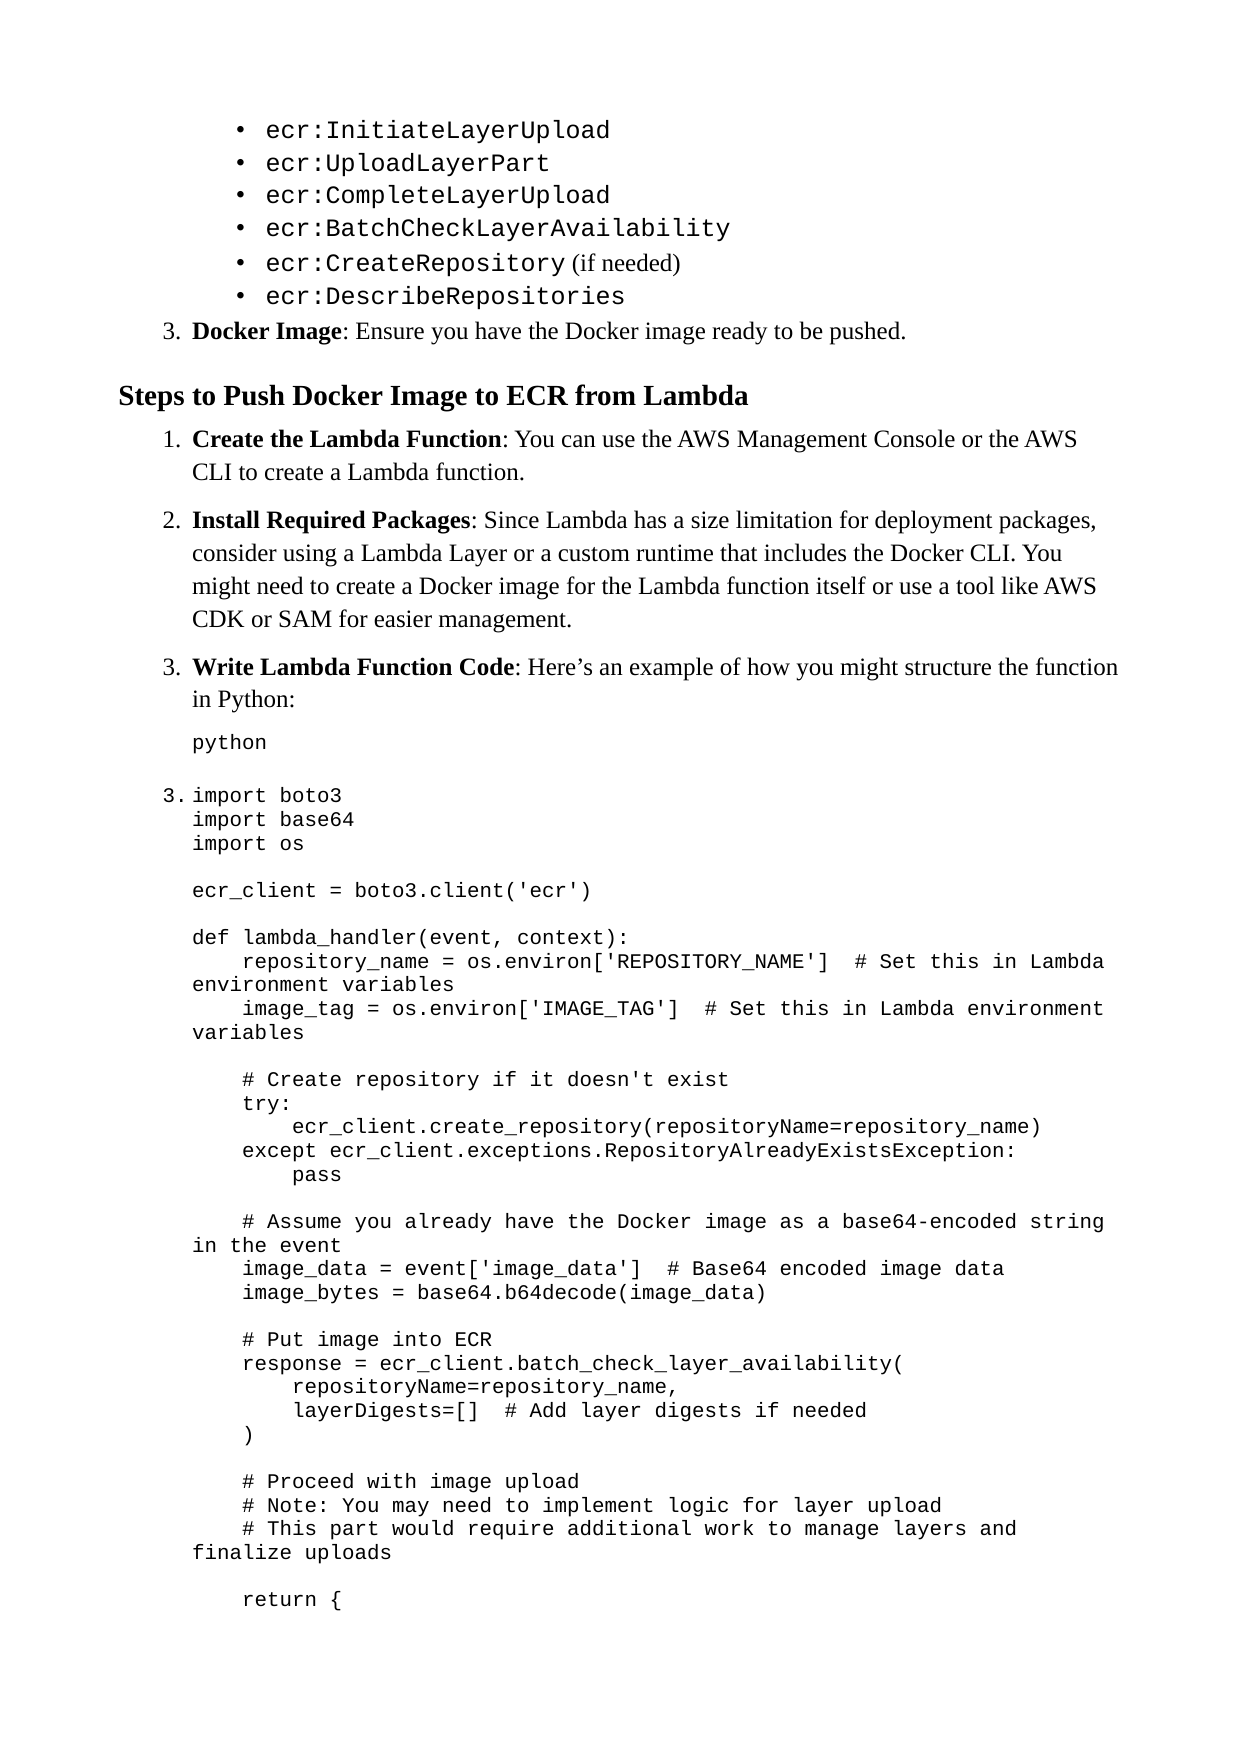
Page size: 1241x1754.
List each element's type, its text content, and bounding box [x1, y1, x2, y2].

list Install Required Packages: Since Lambda has a size limitation for deployment packages, consider using a Lambda Layer or a custom runtime that includes the Docker CLI. You might need to create a Docker image for the Lambda function itself or use a tool like AWS CDK or SAM for easier management. [162, 505, 1122, 633]
list # Note: You may need to implement logic for layer upload [162, 1495, 1122, 1518]
list def lambda_handler(event, context): [162, 927, 1122, 951]
list import base64 [162, 809, 1122, 833]
list ecr:InitiateLayerUpload [236, 118, 1122, 146]
list ecr:DescribeRepositories [236, 283, 1122, 312]
list # Create repository if it doesn't exist [162, 1069, 1122, 1093]
list ecr:CreateRepository (if needed) [236, 248, 1122, 279]
list repository_name = os.environ['REPOSITORY_NAME'] # Set this in Lambda environment variables [162, 951, 1122, 998]
list image_tag = os.environ['IMAGE_TAG'] # Set this in Lambda environment variables [162, 998, 1122, 1045]
list except ecr_client.exceptions.RepositoryAlreadyExistsException: [162, 1140, 1122, 1164]
list ecr_client.create_repository(repositoryName=repository_name) [162, 1116, 1122, 1140]
list import os [162, 833, 1122, 856]
list Create the Lambda Function: You can use the AWS Management Console or the AWS CLI to create a Lambda function. [162, 424, 1122, 486]
list Docker Image: Ensure you have the Docker image ready to be pushed. [162, 316, 1122, 345]
list ecr:UploadLayerPart [236, 151, 1122, 179]
list image_bytes = base64.b64decode(image_data) [162, 1282, 1122, 1306]
list layerDigests=[] # Add layer digests if needed [162, 1400, 1122, 1424]
list return { [162, 1589, 1122, 1613]
list response = ecr_client.batch_check_layer_availability( [162, 1353, 1122, 1376]
list pass [162, 1164, 1122, 1187]
list # Assume you already have the Docker image as a base64-encoded string in the event [162, 1211, 1122, 1258]
list try: [162, 1093, 1122, 1116]
list ecr:CompleteLayerUpload [236, 183, 1122, 211]
list import boto3 [162, 785, 1122, 809]
list ecr:BatchCheckLayerAvailability [236, 216, 1122, 244]
list ) [162, 1424, 1122, 1447]
subtitle Steps to Push Docker Image to ECR from Lambda [118, 378, 1122, 412]
list # Put image into ECR [162, 1329, 1122, 1353]
list image_data = event['image_data'] # Base64 encoded image data [162, 1258, 1122, 1282]
list repositoryName=repository_name, [162, 1376, 1122, 1400]
list python [162, 732, 1122, 756]
list ecr_client = boto3.client('ecr') [162, 880, 1122, 903]
list # Proceed with image upload [162, 1471, 1122, 1495]
list Write Lambda Function Code: Here’s an example of how you might structure the function in Python: [162, 652, 1122, 713]
list # This part would require additional work to manage layers and finalize uploads [162, 1518, 1122, 1566]
